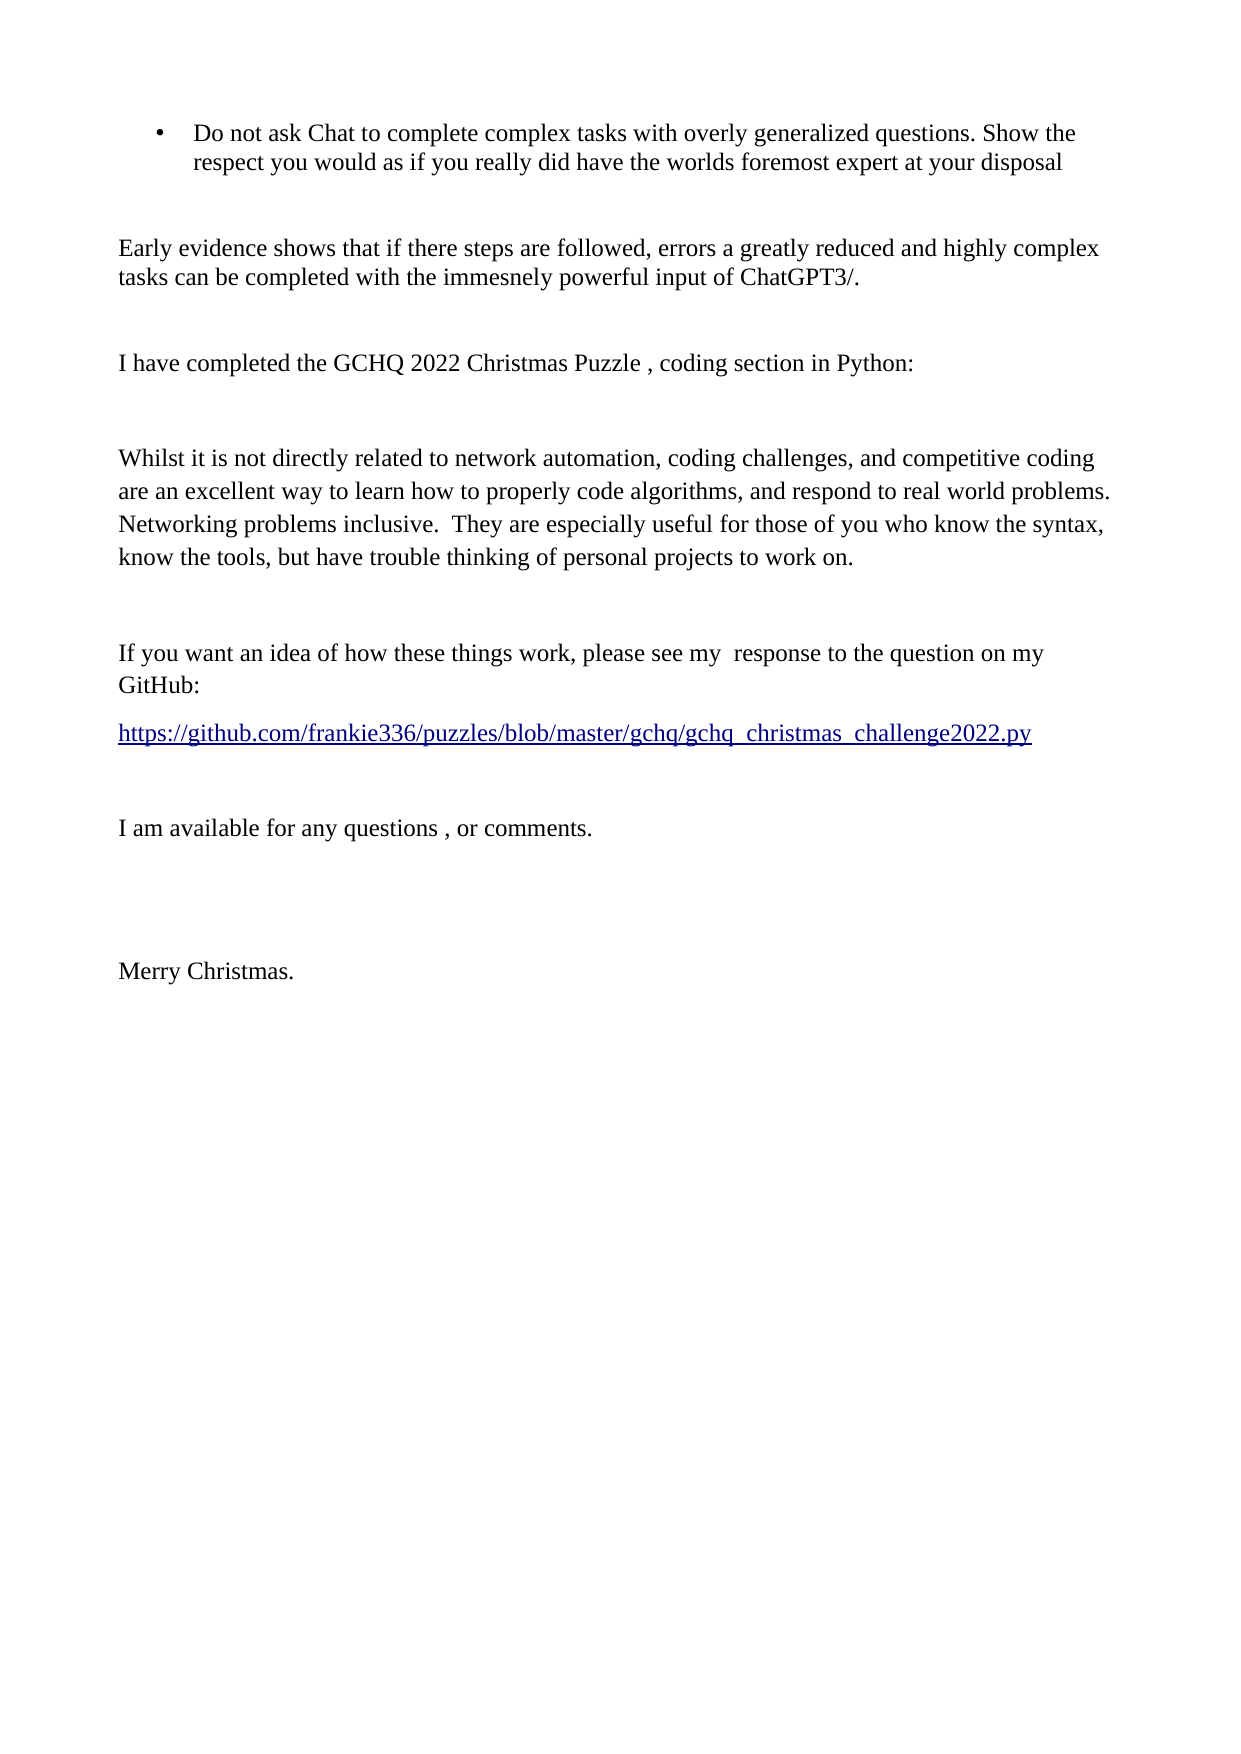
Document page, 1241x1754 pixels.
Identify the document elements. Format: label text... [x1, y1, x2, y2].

text I have completed the GCHQ 2022 Christmas Puzzle , coding section in Python: [118, 348, 1122, 377]
text Whilst it is not directly related to network automation, coding challenges, and competitive coding are an excellent way to learn how to properly code algorithms, and respond to real world problems. Networking problems inclusive. They are especially useful for those of you who know the syntax, know the tools, but have trouble thinking of personal projects to work on. [118, 443, 1122, 571]
list Do not ask Chat to complete complex tasks with overly generalized questions. Show the respect you would as if you really did have the worlds foremost expert at your disposal [156, 118, 1122, 176]
text Merry Christmas. [118, 956, 1122, 985]
text Early evidence shows that if there steps are followed, errors a greatly reduced and highly complex tasks can be completed with the immesnely powerful input of ChatGPT3/. [118, 233, 1122, 291]
text https://github.com/frankie336/puzzles/blob/master/gchq/gchq_christmas_challenge2022.py [118, 718, 1122, 747]
text I am available for any questions , or comments. [118, 813, 1122, 842]
text If you want an idea of how these things work, please see my response to the question on my GitHub: [118, 638, 1122, 699]
